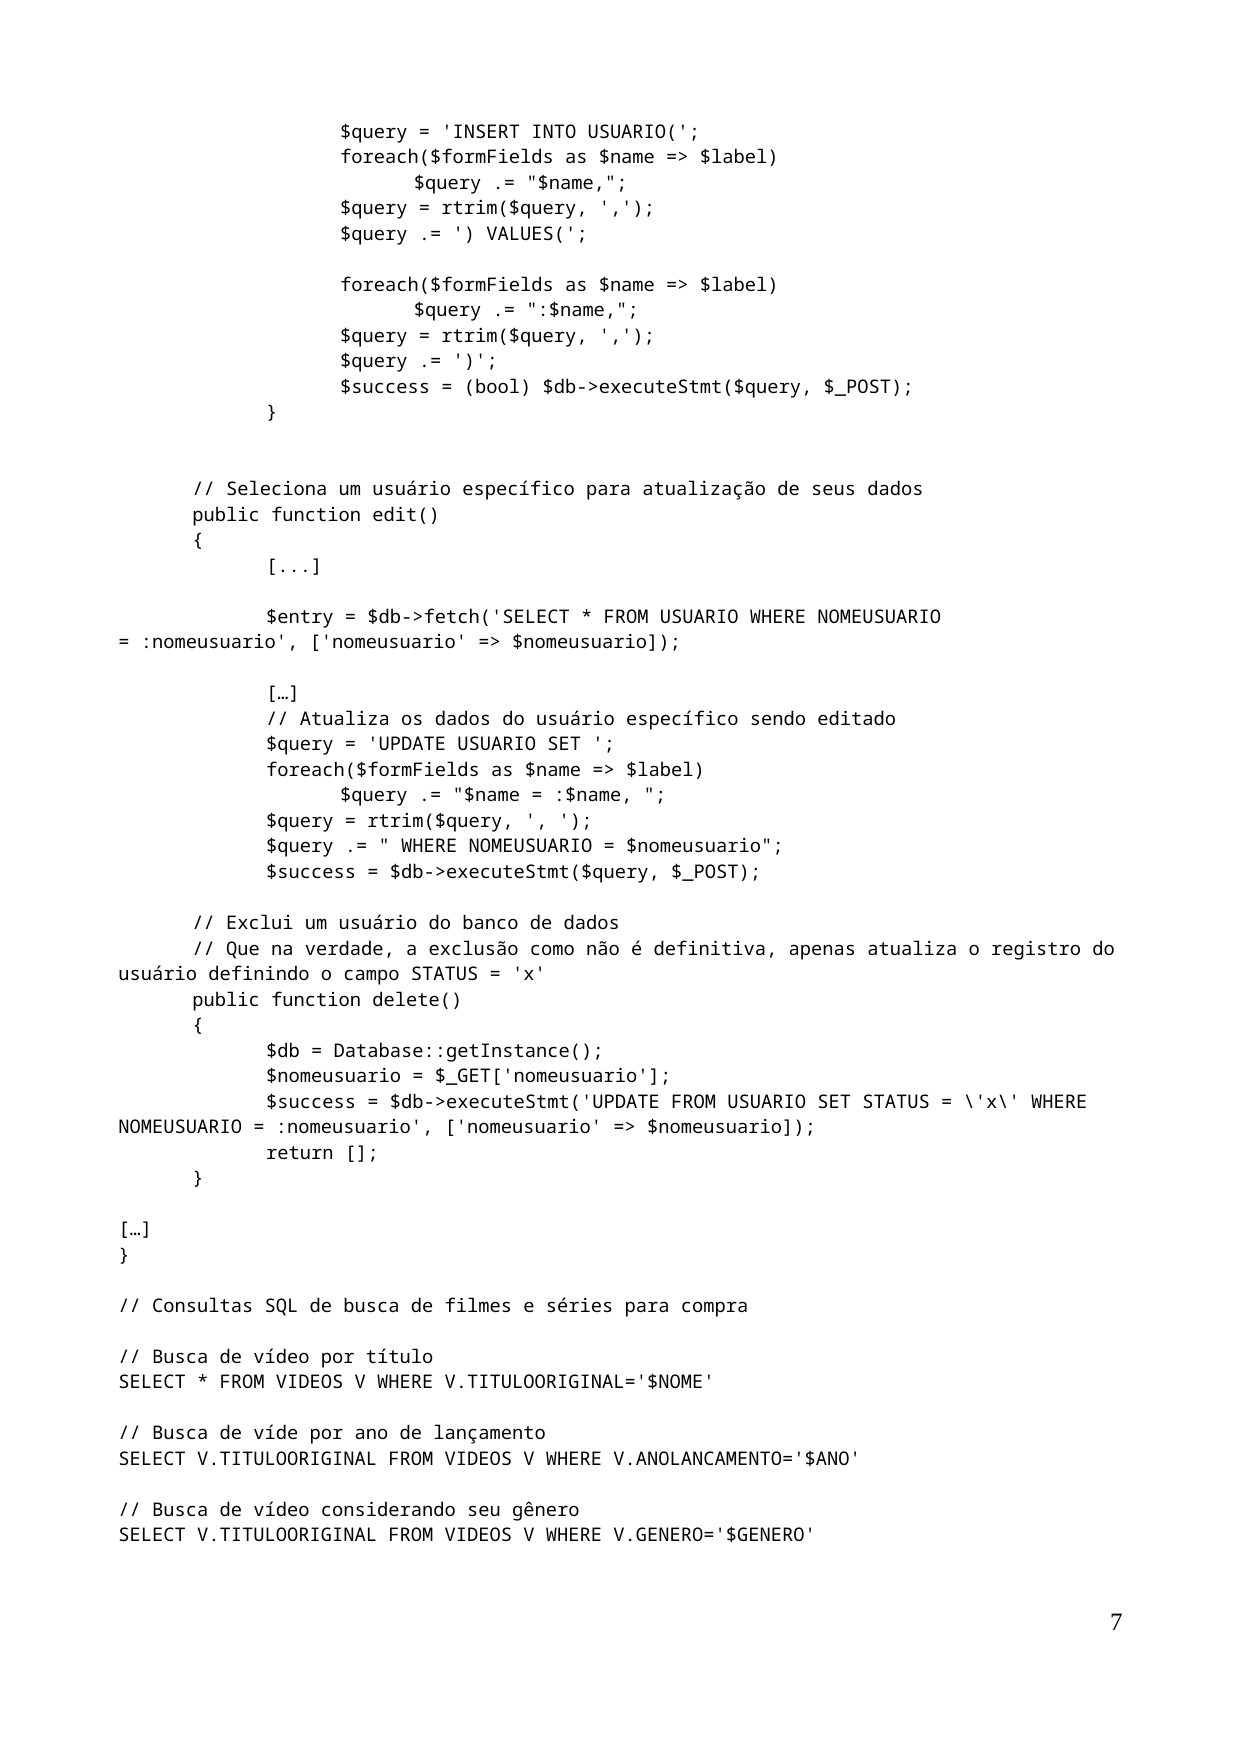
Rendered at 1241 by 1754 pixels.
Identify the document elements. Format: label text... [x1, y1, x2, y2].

text $query .= "$name = :$name, "; [118, 782, 1122, 807]
text foreach($formFields as $name => $label) [118, 144, 1122, 169]
text $query .= ":$name,"; [118, 297, 1122, 322]
text public function edit() [118, 501, 1122, 526]
text $query = 'INSERT INTO USUARIO('; [118, 118, 1122, 144]
text SELECT * FROM VIDEOS V WHERE V.TITULOORIGINAL='$NOME' [118, 1369, 1122, 1394]
text $db = Database::getInstance(); [118, 1037, 1122, 1062]
text […] [118, 1216, 1122, 1241]
text // Seleciona um usuário específico para atualização de seus dados [118, 475, 1122, 501]
text $success = $db->executeStmt($query, $_POST); [118, 858, 1122, 884]
text public function delete() [118, 986, 1122, 1011]
text // Consultas SQL de busca de filmes e séries para compra [118, 1292, 1122, 1318]
text $success = (bool) $db->executeStmt($query, $_POST); [118, 373, 1122, 399]
text { [118, 526, 1122, 552]
text $query .= ')'; [118, 348, 1122, 373]
text foreach($formFields as $name => $label) [118, 756, 1122, 782]
text $query = rtrim($query, ','); [118, 322, 1122, 348]
text SELECT V.TITULOORIGINAL FROM VIDEOS V WHERE V.ANOLANCAMENTO='$ANO' [118, 1445, 1122, 1471]
text // Busca de vídeo considerando seu gênero [118, 1496, 1122, 1522]
text // Exclui um usuário do banco de dados [118, 909, 1122, 935]
text $nomeusuario = $_GET['nomeusuario']; [118, 1062, 1122, 1088]
text // Que na verdade, a exclusão como não é definitiva, apenas atualiza o registro do usuário definindo o campo STATUS = 'x' [118, 935, 1122, 986]
text $query = 'UPDATE USUARIO SET '; [118, 731, 1122, 756]
text { [118, 1011, 1122, 1037]
text $query .= "$name,"; [118, 169, 1122, 195]
text SELECT V.TITULOORIGINAL FROM VIDEOS V WHERE V.GENERO='$GENERO' [118, 1522, 1122, 1547]
text return []; [118, 1139, 1122, 1164]
text } [118, 399, 1122, 424]
text // Busca de víde por ano de lançamento [118, 1420, 1122, 1445]
text $query .= " WHERE NOMEUSUARIO = $nomeusuario"; [118, 833, 1122, 858]
text // Atualiza os dados do usuário específico sendo editado [118, 705, 1122, 731]
text $query = rtrim($query, ','); [118, 195, 1122, 220]
text foreach($formFields as $name => $label) [118, 271, 1122, 297]
text // Busca de vídeo por título [118, 1343, 1122, 1369]
text $query = rtrim($query, ', '); [118, 807, 1122, 833]
text $success = $db->executeStmt('UPDATE FROM USUARIO SET STATUS = \'x\' WHERE NOMEUSUARIO = :nomeusuario', ['nomeusuario' => $nomeusuario]); [118, 1088, 1122, 1139]
text } [118, 1164, 1122, 1190]
text $entry = $db->fetch('SELECT * FROM USUARIO WHERE NOMEUSUARIO = :nomeusuario', ['nomeusuario' => $nomeusuario]); [118, 603, 1122, 654]
text $query .= ') VALUES('; [118, 220, 1122, 246]
text [...] [118, 552, 1122, 577]
text } [118, 1241, 1122, 1267]
text […] [118, 679, 1122, 705]
